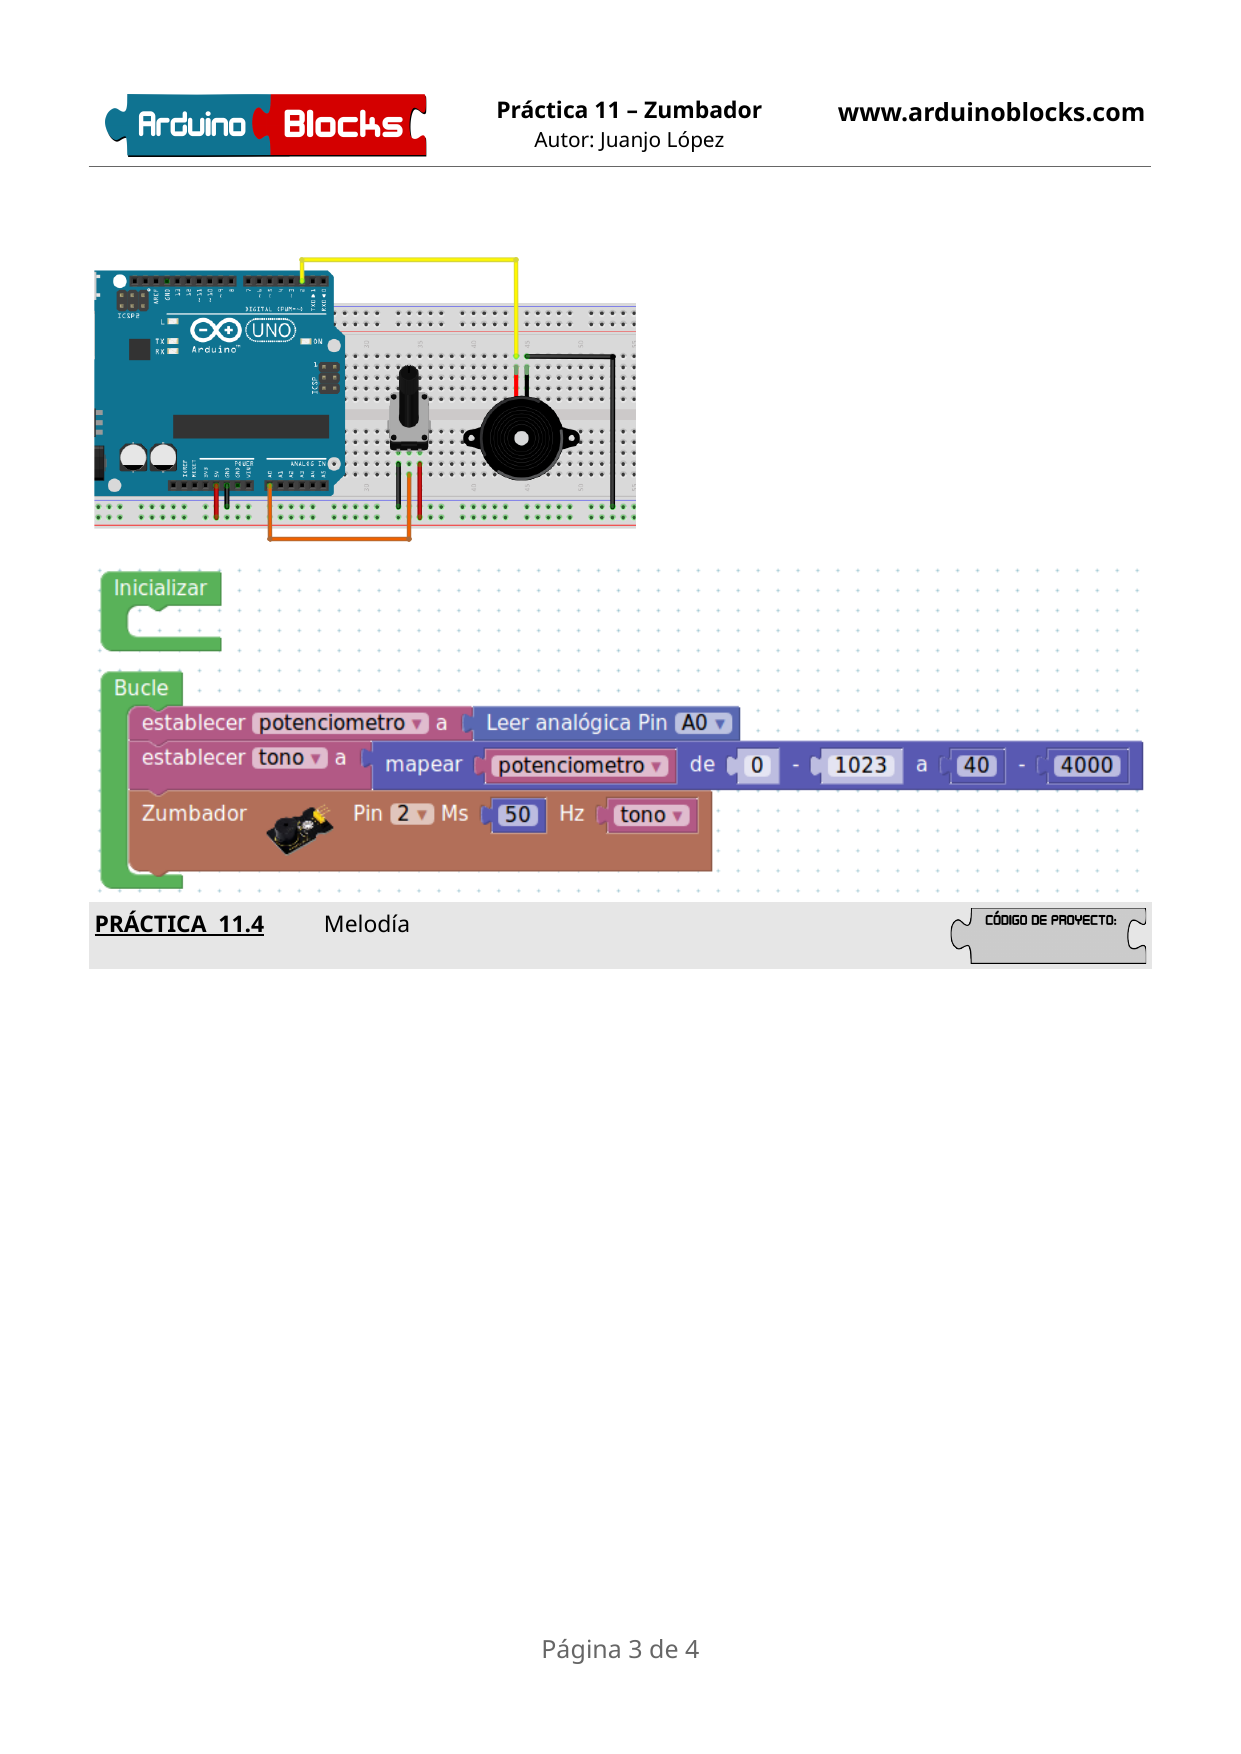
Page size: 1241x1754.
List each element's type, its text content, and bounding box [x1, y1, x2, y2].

table_header PRÁCTICA 11.4 [89, 902, 318, 969]
picture [94, 230, 636, 552]
picture [105, 94, 427, 157]
picture [94, 563, 1146, 897]
table_cell [89, 557, 1152, 902]
picture [950, 908, 1147, 964]
table_header [89, 224, 1152, 557]
table_header Melodía [318, 902, 945, 969]
table_header [945, 902, 1152, 969]
